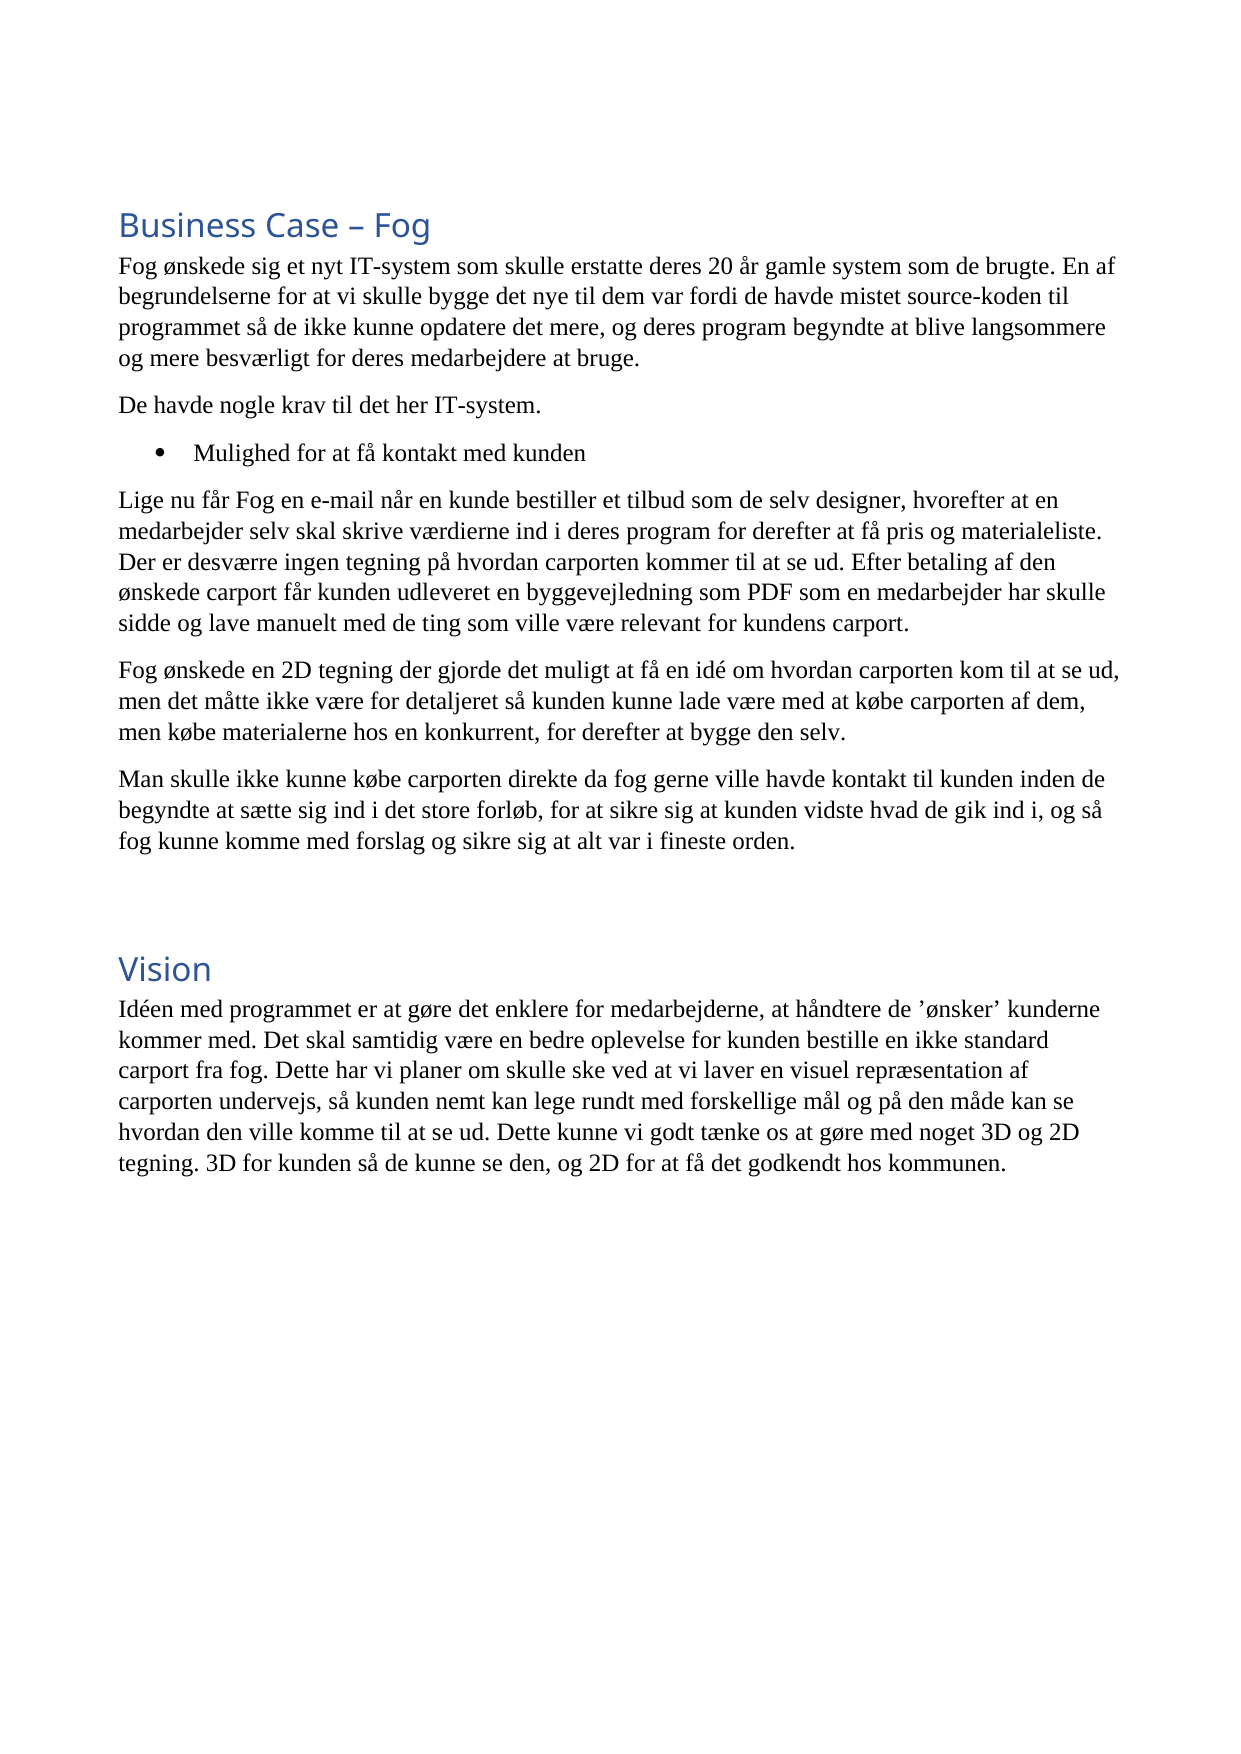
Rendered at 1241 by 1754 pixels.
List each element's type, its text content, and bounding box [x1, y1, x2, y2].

text Man skulle ikke kunne købe carporten direkte da fog gerne ville havde kontakt til kunden inden de begyndte at sætte sig ind i det store forløb, for at sikre sig at kunden vidste hvad de gik ind i, og så fog kunne komme med forslag og sikre sig at alt var i fineste orden. [118, 764, 1122, 854]
text Lige nu får Fog en e-mail når en kunde bestiller et tilbud som de selv designer, hvorefter at en medarbejder selv skal skrive værdierne ind i deres program for derefter at få pris og materialeliste. Der er desværre ingen tegning på hvordan carporten kommer til at se ud. Efter betaling af den ønskede carport får kunden udleveret en byggevejledning som PDF som en medarbejder har skulle sidde og lave manuelt med de ting som ville være relevant for kundens carport. [118, 485, 1122, 637]
subtitle Business Case – Fog [118, 202, 1122, 248]
text De havde nogle krav til det her IT-system. [118, 390, 1122, 419]
text Idéen med programmet er at gøre det enklere for medarbejderne, at håndtere de ’ønsker’ kunderne kommer med. Det skal samtidig være en bedre oplevelse for kunden bestille en ikke standard carport fra fog. Dette har vi planer om skulle ske ved at vi laver en visuel repræsentation af carporten undervejs, så kunden nemt kan lege rundt med forskellige mål og på den måde kan se hvordan den ville komme til at se ud. Dette kunne vi godt tænke os at gøre med noget 3D og 2D tegning. 3D for kunden så de kunne se den, og 2D for at få det godkendt hos kommunen. [118, 994, 1122, 1176]
subtitle Vision [118, 946, 1122, 991]
text Fog ønskede sig et nyt IT-system som skulle erstatte deres 20 år gamle system som de brugte. En af begrundelserne for at vi skulle bygge det nye til dem var fordi de havde mistet source-koden til programmet så de ikke kunne opdatere det mere, og deres program begyndte at blive langsommere og mere besværligt for deres medarbejdere at bruge. [118, 251, 1122, 372]
text Fog ønskede en 2D tegning der gjorde det muligt at få en idé om hvordan carporten kom til at se ud, men det måtte ikke være for detaljeret så kunden kunne lade være med at købe carporten af dem, men købe materialerne hos en konkurrent, for derefter at bygge den selv. [118, 655, 1122, 746]
list Mulighed for at få kontakt med kunden [156, 438, 1122, 466]
